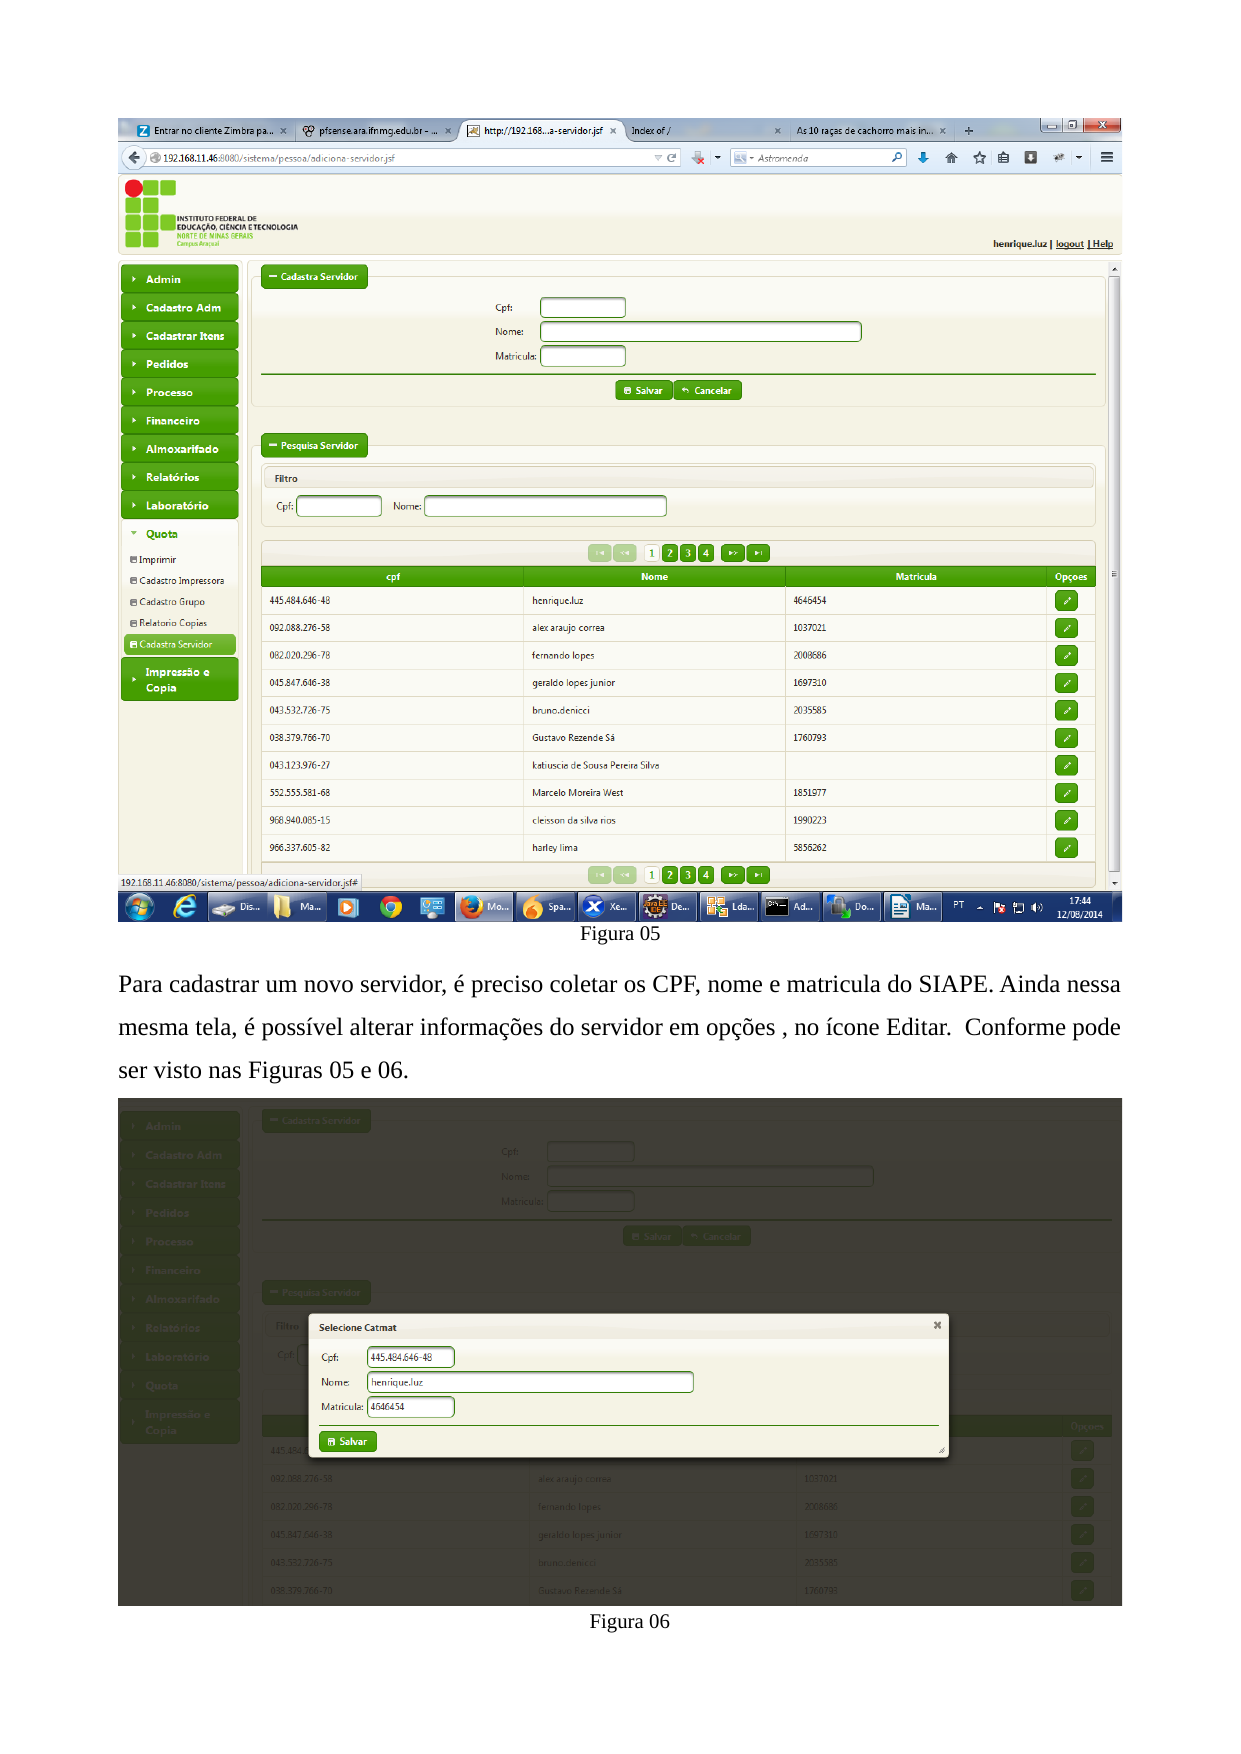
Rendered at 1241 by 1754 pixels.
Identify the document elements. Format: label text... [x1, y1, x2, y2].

text Para cadastrar um novo servidor, é preciso coletar os CPF, nome e matricula do SIAPE. Ainda nessa mesma tela, é possível alterar informações do servidor em opções , no ícone Editar. Conforme pode ser visto nas Figuras 05 e 06. [118, 969, 1122, 1084]
picture [118, 118, 1123, 922]
picture [118, 1098, 1123, 1606]
text Figura 06 [118, 1606, 1122, 1634]
text Figura 05 [118, 922, 1122, 945]
